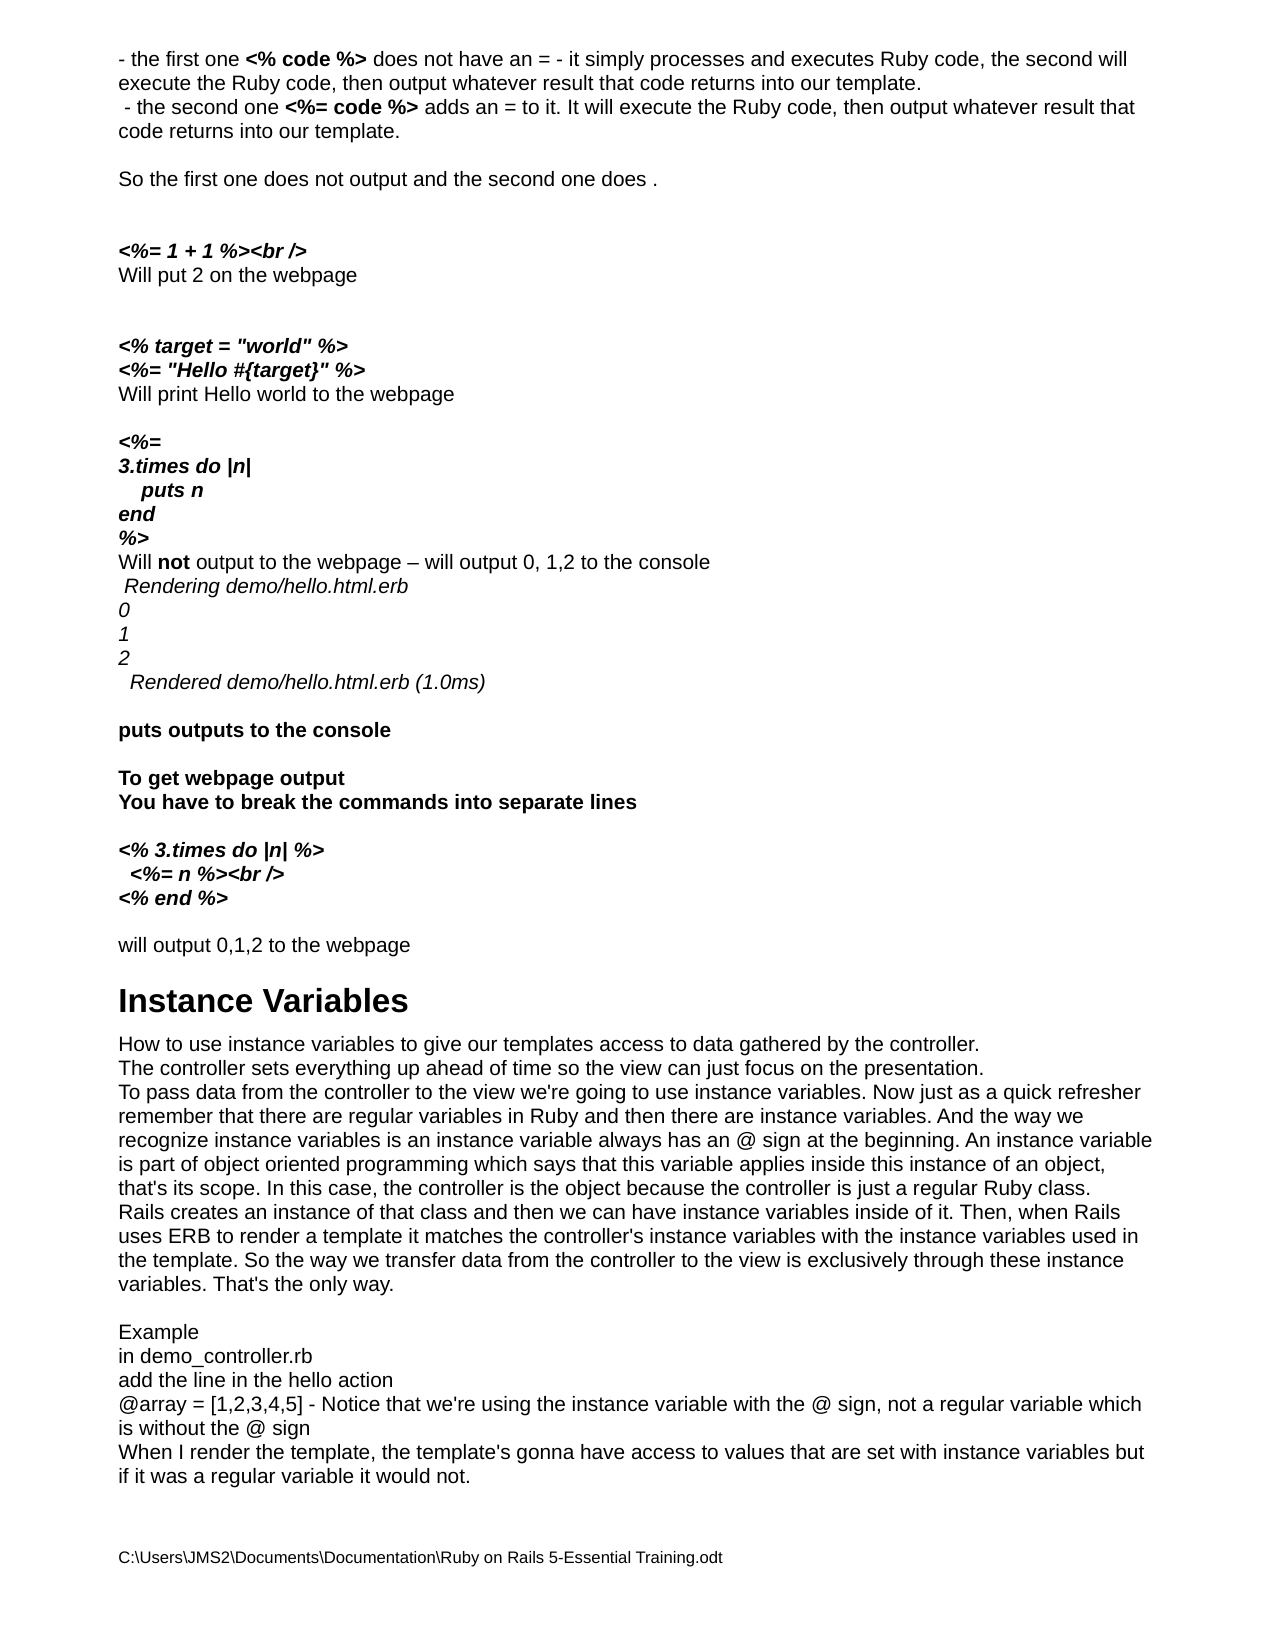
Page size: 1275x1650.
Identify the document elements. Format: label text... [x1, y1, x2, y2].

text puts n [118, 478, 1157, 502]
text Will not output to the webpage – will output 0, 1,2 to the console [118, 550, 1157, 574]
text How to use instance variables to give our templates access to data gathered by the controller. [118, 1032, 1157, 1056]
text puts outputs to the console [118, 718, 1157, 742]
text So the first one does not output and the second one does . [118, 167, 1157, 191]
text 1 [118, 622, 1157, 646]
text Example [118, 1320, 1157, 1344]
text <%= "Hello #{target}" %> [118, 358, 1157, 382]
text You have to break the commands into separate lines [118, 789, 1157, 813]
text 0 [118, 598, 1157, 622]
text Rails creates an instance of that class and then we can have instance variables inside of it. Then, when Rails uses ERB to render a template it matches the controller's instance variables with the instance variables used in the template. So the way we transfer data from the controller to the view is exclusively through these instance variables. That's the only way. [118, 1200, 1157, 1296]
text <% 3.times do |n| %> [118, 837, 1157, 861]
subtitle Instance Variables [118, 981, 1157, 1020]
text will output 0,1,2 to the webpage [118, 933, 1157, 957]
text end [118, 502, 1157, 526]
text To pass data from the controller to the view we're going to use instance variables. Now just as a quick refresher remember that there are regular variables in Ruby and then there are instance variables. And the way we recognize instance variables is an instance variable always has an @ sign at the beginning. An instance variable is part of object oriented programming which says that this variable applies inside this instance of an object, that's its scope. In this case, the controller is the object because the controller is just a regular Ruby class. [118, 1080, 1157, 1200]
text in demo_controller.rb [118, 1344, 1157, 1368]
text Rendering demo/hello.html.erb [118, 574, 1157, 598]
text <% target = "world" %> [118, 334, 1157, 358]
text Will print Hello world to the webpage [118, 382, 1157, 406]
text The controller sets everything up ahead of time so the view can just focus on the presentation. [118, 1056, 1157, 1080]
text - the second one <%= code %> adds an = to it. It will execute the Ruby code, then output whatever result that code returns into our template. [118, 95, 1157, 143]
text 2 [118, 646, 1157, 670]
text <%= n %><br /> [118, 861, 1157, 885]
text %> [118, 526, 1157, 550]
text Will put 2 on the webpage [118, 262, 1157, 286]
text To get webpage output [118, 766, 1157, 789]
text @array = [1,2,3,4,5] - Notice that we're using the instance variable with the @ sign, not a regular variable which is without the @ sign [118, 1392, 1157, 1439]
text add the line in the hello action [118, 1368, 1157, 1392]
text <%= [118, 430, 1157, 454]
text <%= 1 + 1 %><br /> [118, 238, 1157, 262]
text - the first one <% code %> does not have an = - it simply processes and executes Ruby code, the second will execute the Ruby code, then output whatever result that code returns into our template. [118, 47, 1157, 95]
text Rendered demo/hello.html.erb (1.0ms) [118, 670, 1157, 694]
text When I render the template, the template's gonna have access to values that are set with instance variables but if it was a regular variable it would not. [118, 1439, 1157, 1487]
text 3.times do |n| [118, 454, 1157, 478]
text <% end %> [118, 885, 1157, 909]
